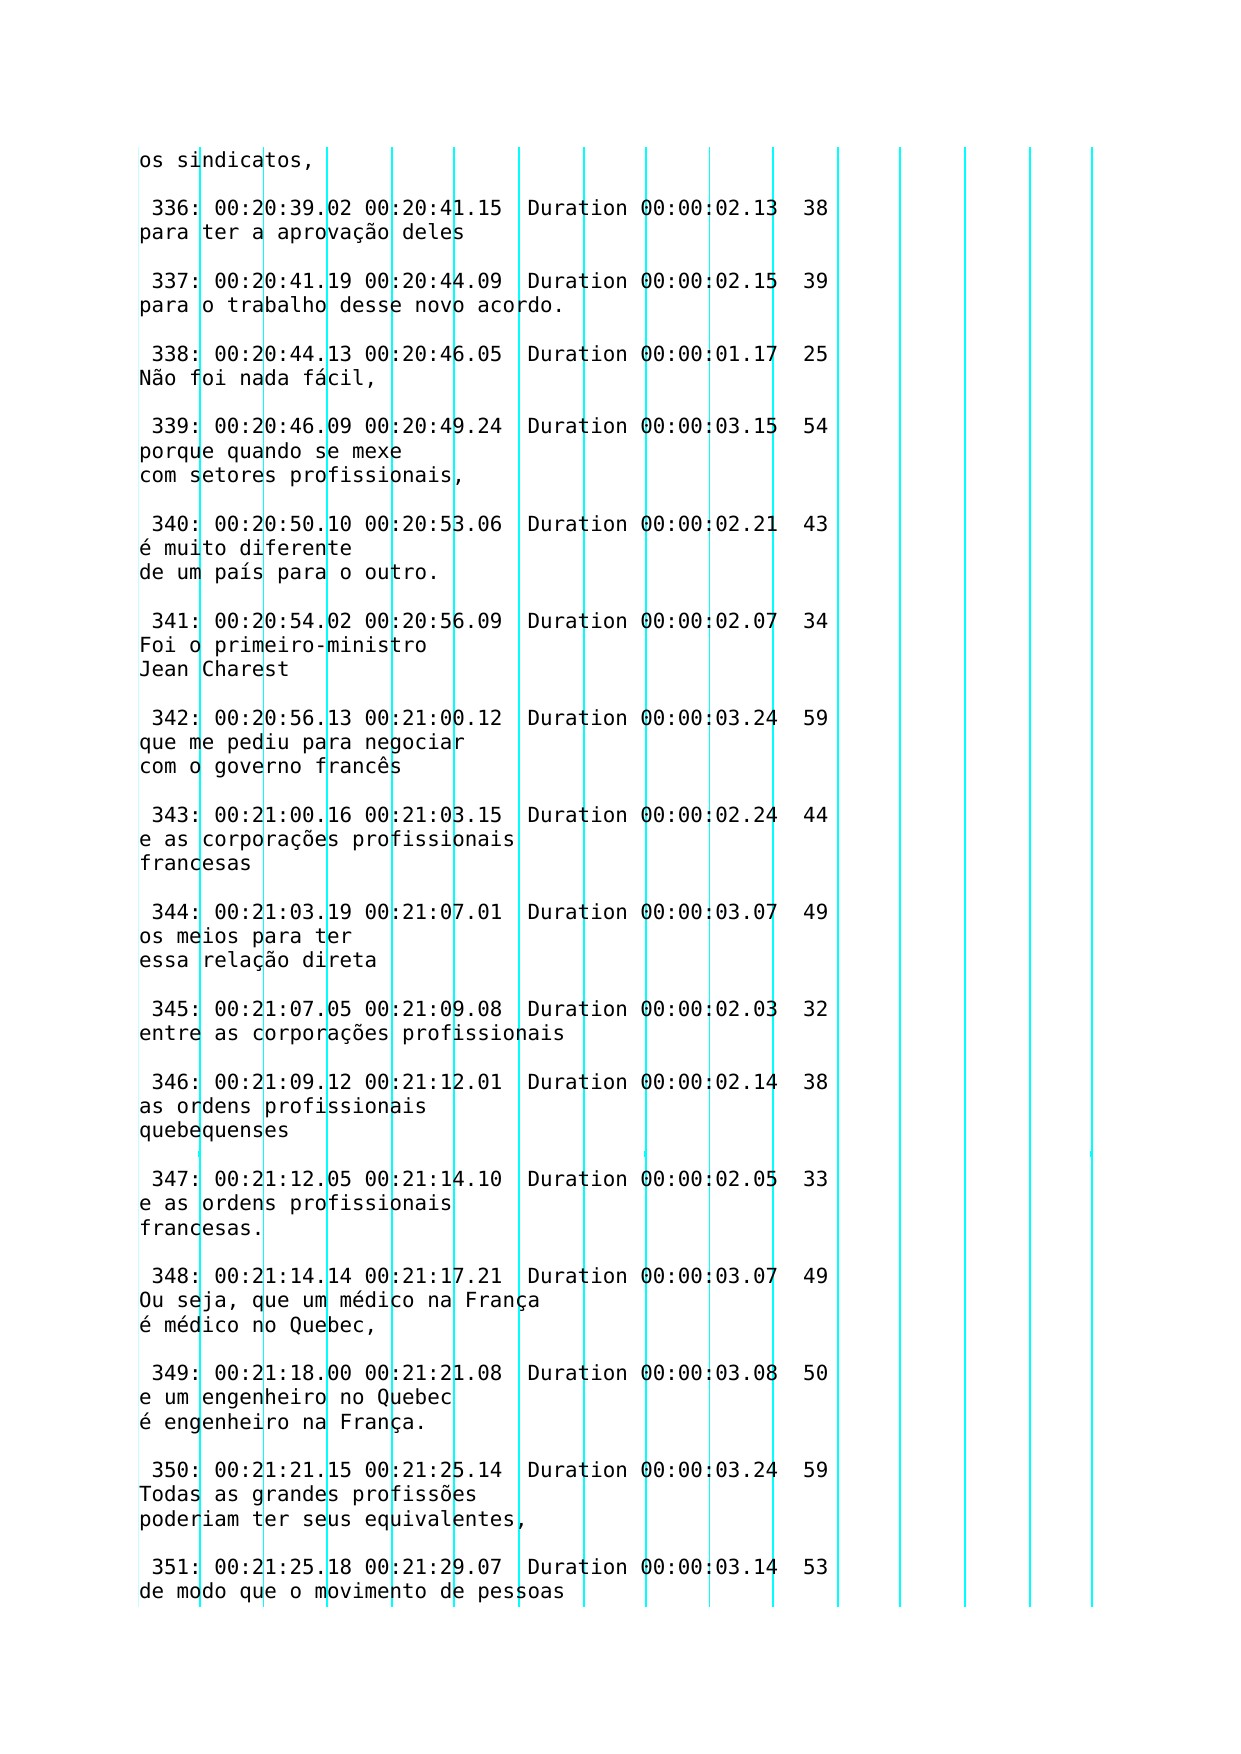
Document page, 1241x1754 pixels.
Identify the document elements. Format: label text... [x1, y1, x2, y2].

text e um engenheiro no Quebec [139, 1385, 1101, 1410]
text 336: 00:20:39.02 00:20:41.15 Duration 00:00:02.13 38 [139, 196, 1101, 220]
text francesas [139, 851, 1101, 876]
text Não foi nada fácil, [139, 366, 1101, 390]
text poderiam ter seus equivalentes, [139, 1507, 1101, 1531]
text as ordens profissionais [139, 1094, 1101, 1118]
text os sindicatos, [139, 148, 1101, 172]
text e as corporações profissionais [139, 827, 1101, 851]
text é engenheiro na França. [139, 1410, 1101, 1434]
text 346: 00:21:09.12 00:21:12.01 Duration 00:00:02.14 38 [139, 1070, 1101, 1094]
text 344: 00:21:03.19 00:21:07.01 Duration 00:00:03.07 49 [139, 900, 1101, 924]
text com o governo francês [139, 754, 1101, 779]
text 337: 00:20:41.19 00:20:44.09 Duration 00:00:02.15 39 [139, 269, 1101, 293]
text de modo que o movimento de pessoas [139, 1579, 1101, 1604]
text porque quando se mexe [139, 439, 1101, 463]
text é médico no Quebec, [139, 1313, 1101, 1337]
text 341: 00:20:54.02 00:20:56.09 Duration 00:00:02.07 34 [139, 609, 1101, 633]
text Todas as grandes profissões [139, 1482, 1101, 1507]
text 348: 00:21:14.14 00:21:17.21 Duration 00:00:03.07 49 [139, 1264, 1101, 1288]
text essa relação direta [139, 948, 1101, 973]
picture [138, 147, 1102, 1607]
text 351: 00:21:25.18 00:21:29.07 Duration 00:00:03.14 53 [139, 1555, 1101, 1579]
text quebequenses [139, 1118, 1101, 1143]
text com setores profissionais, [139, 463, 1101, 487]
text é muito diferente [139, 536, 1101, 560]
text 340: 00:20:50.10 00:20:53.06 Duration 00:00:02.21 43 [139, 512, 1101, 536]
text 350: 00:21:21.15 00:21:25.14 Duration 00:00:03.24 59 [139, 1458, 1101, 1482]
text que me pediu para negociar [139, 730, 1101, 754]
text Jean Charest [139, 657, 1101, 682]
text 342: 00:20:56.13 00:21:00.12 Duration 00:00:03.24 59 [139, 706, 1101, 730]
text 339: 00:20:46.09 00:20:49.24 Duration 00:00:03.15 54 [139, 414, 1101, 439]
text para o trabalho desse novo acordo. [139, 293, 1101, 317]
text 343: 00:21:00.16 00:21:03.15 Duration 00:00:02.24 44 [139, 803, 1101, 827]
text 345: 00:21:07.05 00:21:09.08 Duration 00:00:02.03 32 [139, 997, 1101, 1021]
text Foi o primeiro-ministro [139, 633, 1101, 657]
text de um país para o outro. [139, 560, 1101, 584]
text e as ordens profissionais [139, 1191, 1101, 1216]
text os meios para ter [139, 924, 1101, 948]
text 338: 00:20:44.13 00:20:46.05 Duration 00:00:01.17 25 [139, 342, 1101, 366]
text 347: 00:21:12.05 00:21:14.10 Duration 00:00:02.05 33 [139, 1167, 1101, 1191]
text entre as corporações profissionais [139, 1021, 1101, 1046]
text francesas. [139, 1216, 1101, 1240]
text Ou seja, que um médico na França [139, 1288, 1101, 1313]
text para ter a aprovação deles [139, 220, 1101, 245]
text 349: 00:21:18.00 00:21:21.08 Duration 00:00:03.08 50 [139, 1361, 1101, 1385]
